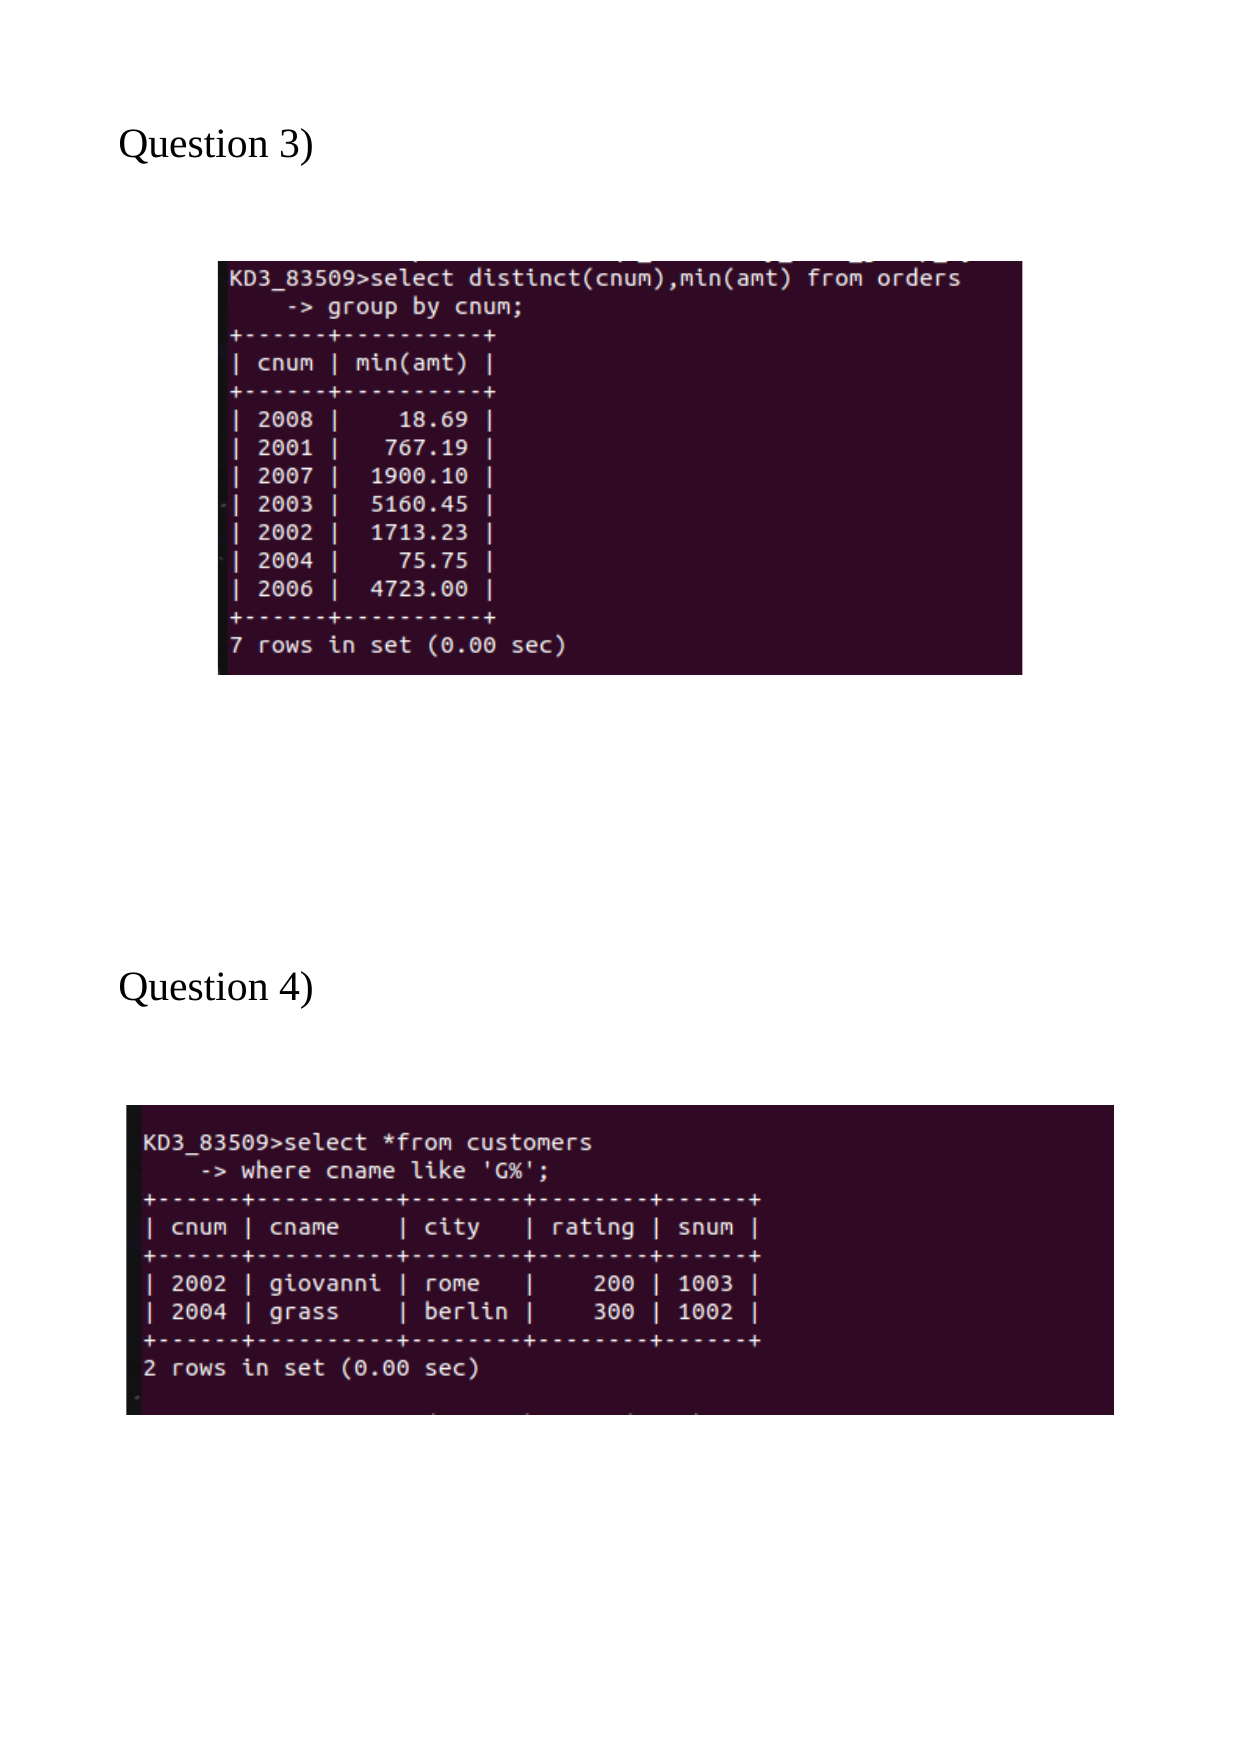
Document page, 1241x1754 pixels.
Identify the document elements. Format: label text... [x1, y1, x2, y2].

text Question 4) [118, 962, 1122, 1010]
picture [217, 261, 1023, 675]
picture [126, 1105, 1114, 1415]
text Question 3) [118, 118, 1122, 166]
